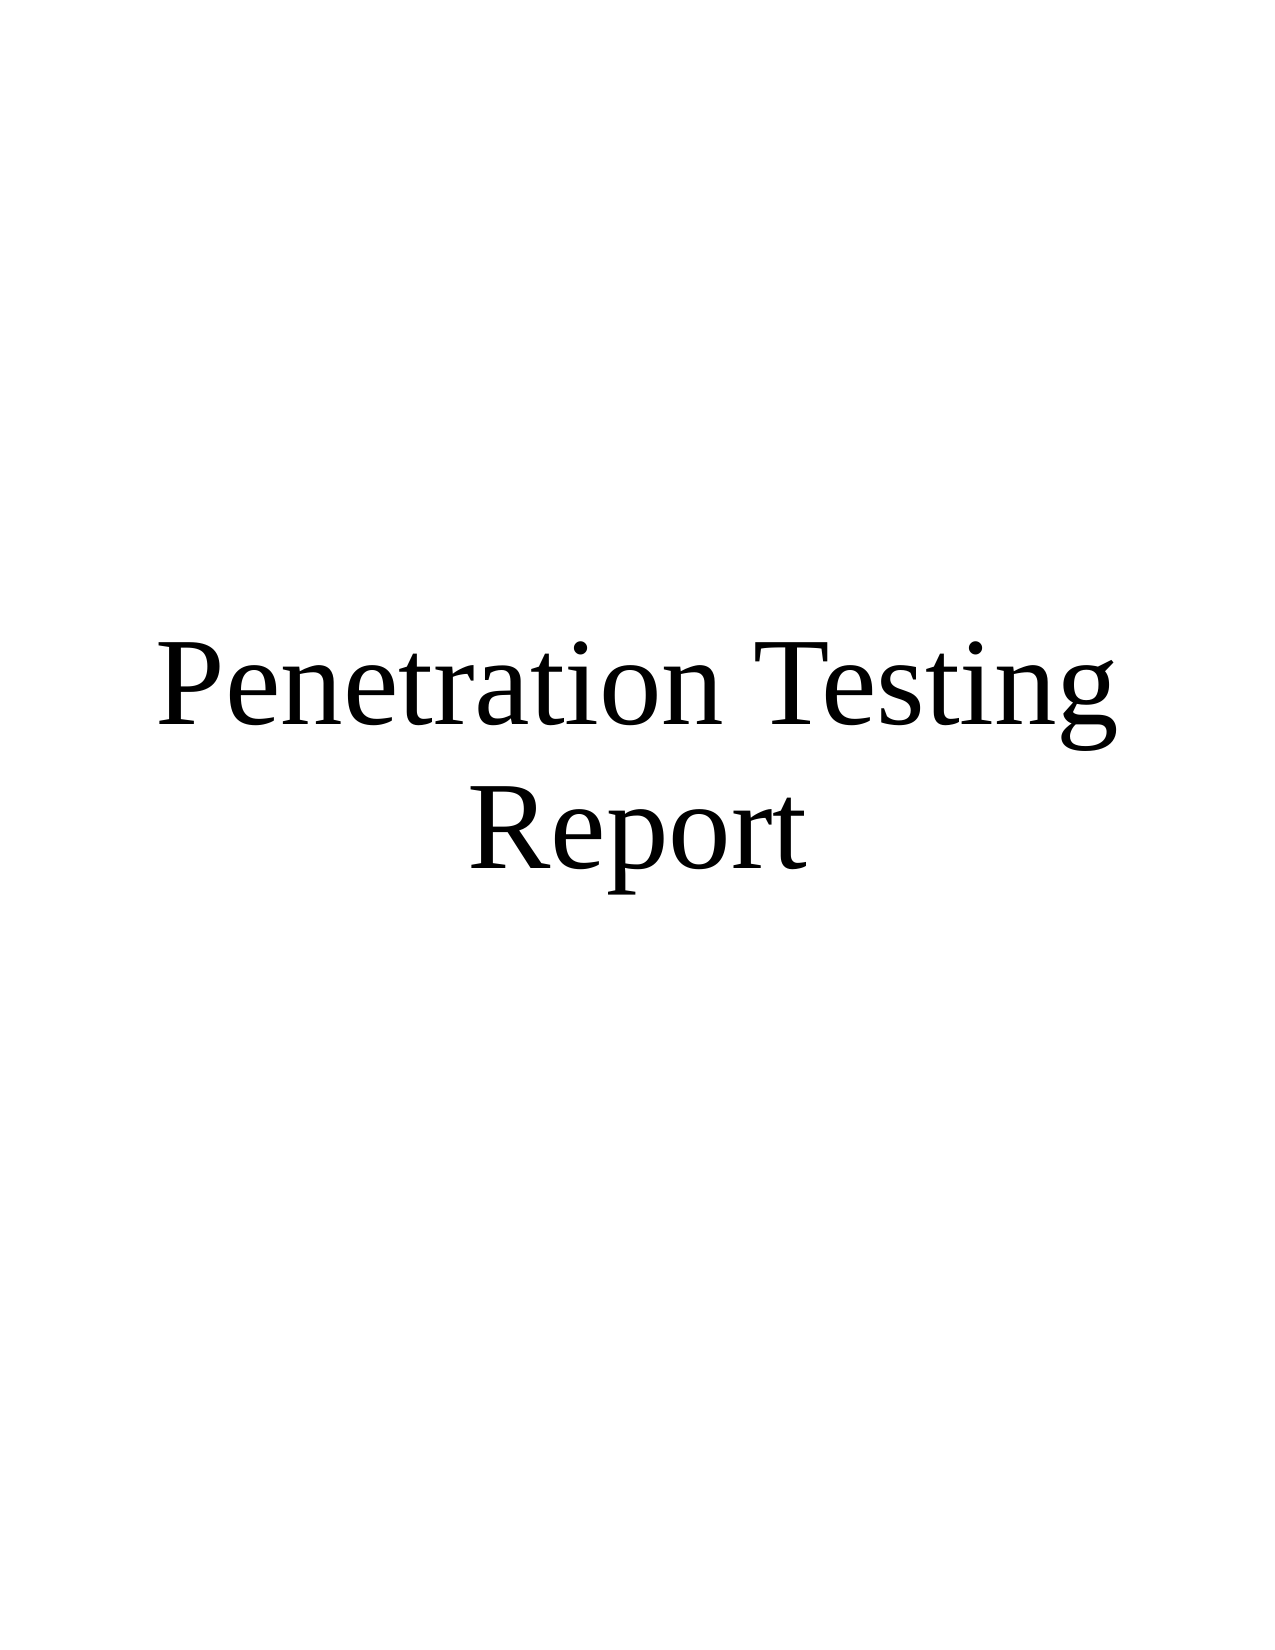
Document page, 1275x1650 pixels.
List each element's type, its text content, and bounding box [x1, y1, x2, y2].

text Penetration Testing Report [118, 464, 1157, 895]
